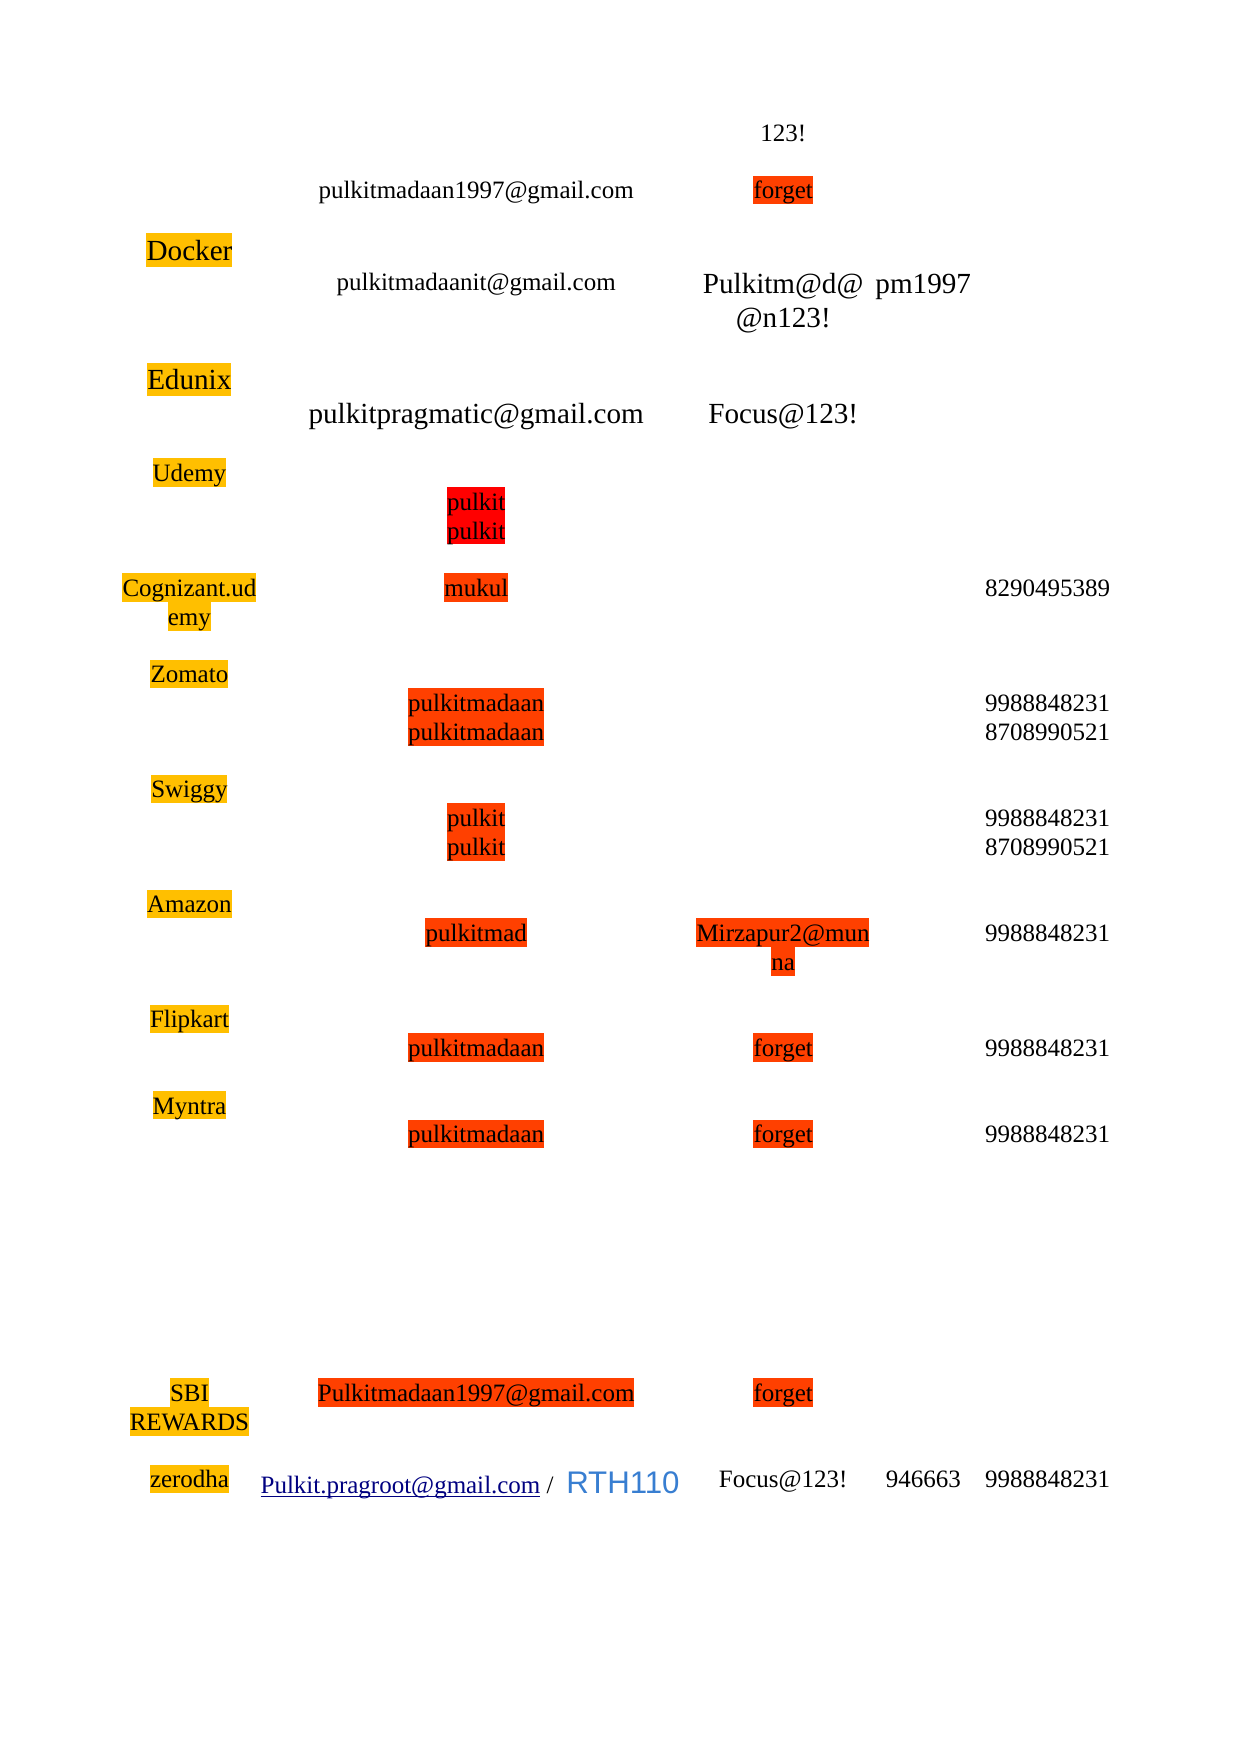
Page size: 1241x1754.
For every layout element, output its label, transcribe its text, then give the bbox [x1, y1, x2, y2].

table_cell [118, 487, 260, 516]
table_cell forget [692, 1378, 874, 1436]
table_cell [874, 233, 972, 267]
table_cell [692, 430, 874, 458]
table_cell [260, 363, 692, 396]
table_cell [874, 688, 972, 717]
table_cell [972, 1206, 1123, 1234]
table_cell [972, 1263, 1123, 1292]
table_cell [972, 1148, 1123, 1177]
table_cell [874, 396, 972, 429]
table_cell [874, 1321, 972, 1349]
table_cell Docker [118, 233, 260, 267]
table_cell [874, 176, 972, 204]
table_cell [118, 516, 260, 544]
table_cell [260, 1177, 692, 1206]
table_cell [874, 861, 972, 889]
table_cell 8290495389 [972, 573, 1123, 631]
table_cell [692, 1062, 874, 1091]
table_cell [972, 1091, 1123, 1119]
table_cell pulkitmadaan [260, 1033, 692, 1062]
table_cell [972, 396, 1123, 429]
table_cell [118, 545, 260, 573]
table_cell [118, 1062, 260, 1091]
table_cell [692, 1292, 874, 1321]
table_cell [874, 487, 972, 516]
table_cell [874, 1062, 972, 1091]
table_cell [118, 1120, 260, 1148]
table_cell [874, 1378, 972, 1436]
table_cell [972, 1321, 1123, 1349]
table_cell [972, 1587, 1123, 1616]
table_cell [972, 1378, 1123, 1436]
table_cell pulkit [260, 832, 692, 861]
table_cell [874, 1558, 972, 1587]
table_cell [874, 573, 972, 631]
table_cell [692, 545, 874, 573]
table_cell [118, 176, 260, 204]
table_cell [260, 1091, 692, 1119]
table_cell [118, 204, 260, 233]
table_cell [972, 458, 1123, 487]
table_cell [874, 204, 972, 233]
table_cell [972, 204, 1123, 233]
table_cell [692, 861, 874, 889]
table_cell [874, 545, 972, 573]
table_cell [972, 1062, 1123, 1091]
table_cell 9988848231 [972, 1033, 1123, 1062]
table_cell [972, 487, 1123, 516]
table_cell [118, 1235, 260, 1263]
table_cell [874, 430, 972, 458]
table_cell [972, 1558, 1123, 1587]
table_cell [692, 1005, 874, 1033]
table_cell pulkitmadaanit@gmail.com [260, 267, 692, 334]
table_cell [260, 775, 692, 803]
table_cell [972, 1529, 1123, 1558]
table_cell [972, 660, 1123, 688]
table_cell [874, 717, 972, 746]
table_cell [260, 1321, 692, 1349]
table_cell [874, 1091, 972, 1119]
table_cell 946663 [874, 1465, 972, 1529]
table_cell Flipkart [118, 1005, 260, 1033]
table_cell [874, 1263, 972, 1292]
table_cell [972, 233, 1123, 267]
table_cell [874, 516, 972, 544]
table_cell [874, 746, 972, 774]
table_cell [692, 458, 874, 487]
table_cell Myntra [118, 1091, 260, 1119]
table_cell [692, 204, 874, 233]
table_cell [118, 1350, 260, 1378]
table_cell [874, 631, 972, 659]
table_cell [118, 717, 260, 746]
table_cell 9988848231 [972, 688, 1123, 717]
table_cell [874, 363, 972, 396]
table_cell [692, 573, 874, 631]
table_cell pm1997 [874, 267, 972, 334]
table_cell [972, 890, 1123, 918]
table_cell 123! [692, 118, 874, 176]
table_cell 9988848231 [972, 918, 1123, 976]
table_cell Udemy [118, 458, 260, 487]
table_cell [260, 746, 692, 774]
table_cell forget [692, 176, 874, 204]
table_cell [874, 458, 972, 487]
table_cell [118, 267, 260, 334]
table_cell [260, 1263, 692, 1292]
table_cell [874, 775, 972, 803]
table_cell [260, 631, 692, 659]
table_cell [118, 832, 260, 861]
table_cell Pulkitm@d@@n123! [692, 267, 874, 334]
table_cell [874, 1206, 972, 1234]
table_cell [260, 1436, 692, 1464]
table_cell 8708990521 [972, 832, 1123, 861]
table_cell [692, 803, 874, 832]
table_cell [692, 660, 874, 688]
table_cell [972, 746, 1123, 774]
table_cell [118, 918, 260, 976]
table_cell [874, 1177, 972, 1206]
table_cell [692, 1529, 874, 1558]
table_cell [874, 832, 972, 861]
table_cell Amazon [118, 890, 260, 918]
table_cell [260, 430, 692, 458]
table_cell [260, 118, 692, 176]
table_cell [260, 1350, 692, 1378]
table_cell [118, 688, 260, 717]
table_cell [118, 118, 260, 176]
table_cell [260, 334, 692, 362]
table_cell [874, 1292, 972, 1321]
table_cell [260, 233, 692, 267]
table_cell [692, 1558, 874, 1587]
table_cell [118, 861, 260, 889]
table_cell [972, 775, 1123, 803]
table_cell Focus@123! [692, 396, 874, 429]
table_cell [692, 1148, 874, 1177]
table_cell 9988848231 [972, 1465, 1123, 1529]
table_cell [692, 334, 874, 362]
table_cell [874, 1529, 972, 1558]
table_cell Pulkit.pragroot@gmail.com / RTH110 [260, 1465, 692, 1529]
table_cell [118, 1033, 260, 1062]
table_cell [692, 1321, 874, 1349]
table_cell [692, 832, 874, 861]
table_cell [118, 1148, 260, 1177]
table_cell [692, 1206, 874, 1234]
table_cell [260, 890, 692, 918]
table_cell [972, 1235, 1123, 1263]
table_cell Swiggy [118, 775, 260, 803]
table_cell [874, 918, 972, 976]
table_cell SBI REWARDS [118, 1378, 260, 1436]
table_cell [874, 1120, 972, 1148]
table_cell [874, 1235, 972, 1263]
table_cell Focus@123! [692, 1465, 874, 1529]
table_cell [260, 861, 692, 889]
table_cell [260, 458, 692, 487]
table_cell [692, 1235, 874, 1263]
table_cell [874, 1587, 972, 1616]
table_cell 8708990521 [972, 717, 1123, 746]
table_cell [692, 890, 874, 918]
table_cell [874, 1033, 972, 1062]
table_cell [692, 363, 874, 396]
table_cell [972, 267, 1123, 334]
table_cell [972, 1350, 1123, 1378]
table_cell [260, 660, 692, 688]
table_cell [260, 1529, 692, 1558]
table_cell [118, 746, 260, 774]
table_cell [692, 717, 874, 746]
table_cell [692, 1587, 874, 1616]
table_cell [260, 1062, 692, 1091]
table_cell [874, 334, 972, 362]
table_cell [260, 1292, 692, 1321]
table_cell [874, 803, 972, 832]
table_cell [972, 516, 1123, 544]
table_cell forget [692, 1120, 874, 1148]
table_cell [118, 976, 260, 1004]
table_cell [692, 631, 874, 659]
table_cell [118, 803, 260, 832]
table_cell [972, 545, 1123, 573]
table_cell [972, 334, 1123, 362]
table_cell [692, 1350, 874, 1378]
table_cell [874, 118, 972, 176]
table_cell [260, 545, 692, 573]
table_cell [260, 976, 692, 1004]
table_cell [972, 861, 1123, 889]
table_cell pulkitpragmatic@gmail.com [260, 396, 692, 429]
table_cell pulkitmadaan1997@gmail.com [260, 176, 692, 204]
table_cell [972, 176, 1123, 204]
table_cell [972, 631, 1123, 659]
table_cell [692, 1091, 874, 1119]
table_cell [972, 1177, 1123, 1206]
table_cell [118, 1436, 260, 1464]
table_cell 9988848231 [972, 1120, 1123, 1148]
table_cell [118, 1529, 260, 1558]
table_cell [118, 1177, 260, 1206]
table_cell 9988848231 [972, 803, 1123, 832]
table_cell [972, 1005, 1123, 1033]
table_cell [874, 1005, 972, 1033]
table_cell mukul [260, 573, 692, 631]
table_cell [118, 1263, 260, 1292]
table_cell [260, 1148, 692, 1177]
table_cell [692, 1263, 874, 1292]
table_cell [692, 487, 874, 516]
table_cell forget [692, 1033, 874, 1062]
table_cell [118, 1587, 260, 1616]
table_cell [692, 1177, 874, 1206]
table_cell pulkit [260, 803, 692, 832]
table_cell [972, 118, 1123, 176]
table_cell [118, 334, 260, 362]
table_cell [972, 976, 1123, 1004]
table_cell [874, 1436, 972, 1464]
table_cell [118, 1558, 260, 1587]
table_cell [874, 1350, 972, 1378]
table_cell [972, 430, 1123, 458]
table_cell [874, 890, 972, 918]
table_cell [260, 204, 692, 233]
table_cell pulkitmad [260, 918, 692, 976]
table_cell [692, 688, 874, 717]
table_cell [692, 775, 874, 803]
table_cell [118, 1321, 260, 1349]
table_cell pulkitmadaan [260, 717, 692, 746]
table_cell Cognizant.udemy [118, 573, 260, 631]
table_cell [118, 430, 260, 458]
table_cell [972, 1292, 1123, 1321]
table_cell [260, 1206, 692, 1234]
table_cell [260, 1558, 692, 1587]
table_cell zerodha [118, 1465, 260, 1529]
table_cell [260, 1587, 692, 1616]
table_cell [972, 363, 1123, 396]
table_cell Zomato [118, 660, 260, 688]
table_cell Edunix [118, 363, 260, 396]
table_cell [118, 396, 260, 429]
table_cell [874, 660, 972, 688]
table_cell [874, 976, 972, 1004]
table_cell pulkit [260, 516, 692, 544]
table_cell [692, 976, 874, 1004]
table_cell Mirzapur2@munna [692, 918, 874, 976]
table_cell [692, 1436, 874, 1464]
table_cell pulkitmadaan [260, 1120, 692, 1148]
table_cell [692, 516, 874, 544]
table_cell [692, 233, 874, 267]
table_cell pulkitmadaan [260, 688, 692, 717]
table_cell Pulkitmadaan1997@gmail.com [260, 1378, 692, 1436]
table_cell [972, 1436, 1123, 1464]
table_cell [118, 1206, 260, 1234]
table_cell [260, 1005, 692, 1033]
table_cell pulkit [260, 487, 692, 516]
table_cell [118, 631, 260, 659]
table_cell [118, 1292, 260, 1321]
table_cell [692, 746, 874, 774]
table_cell [874, 1148, 972, 1177]
table_cell [260, 1235, 692, 1263]
